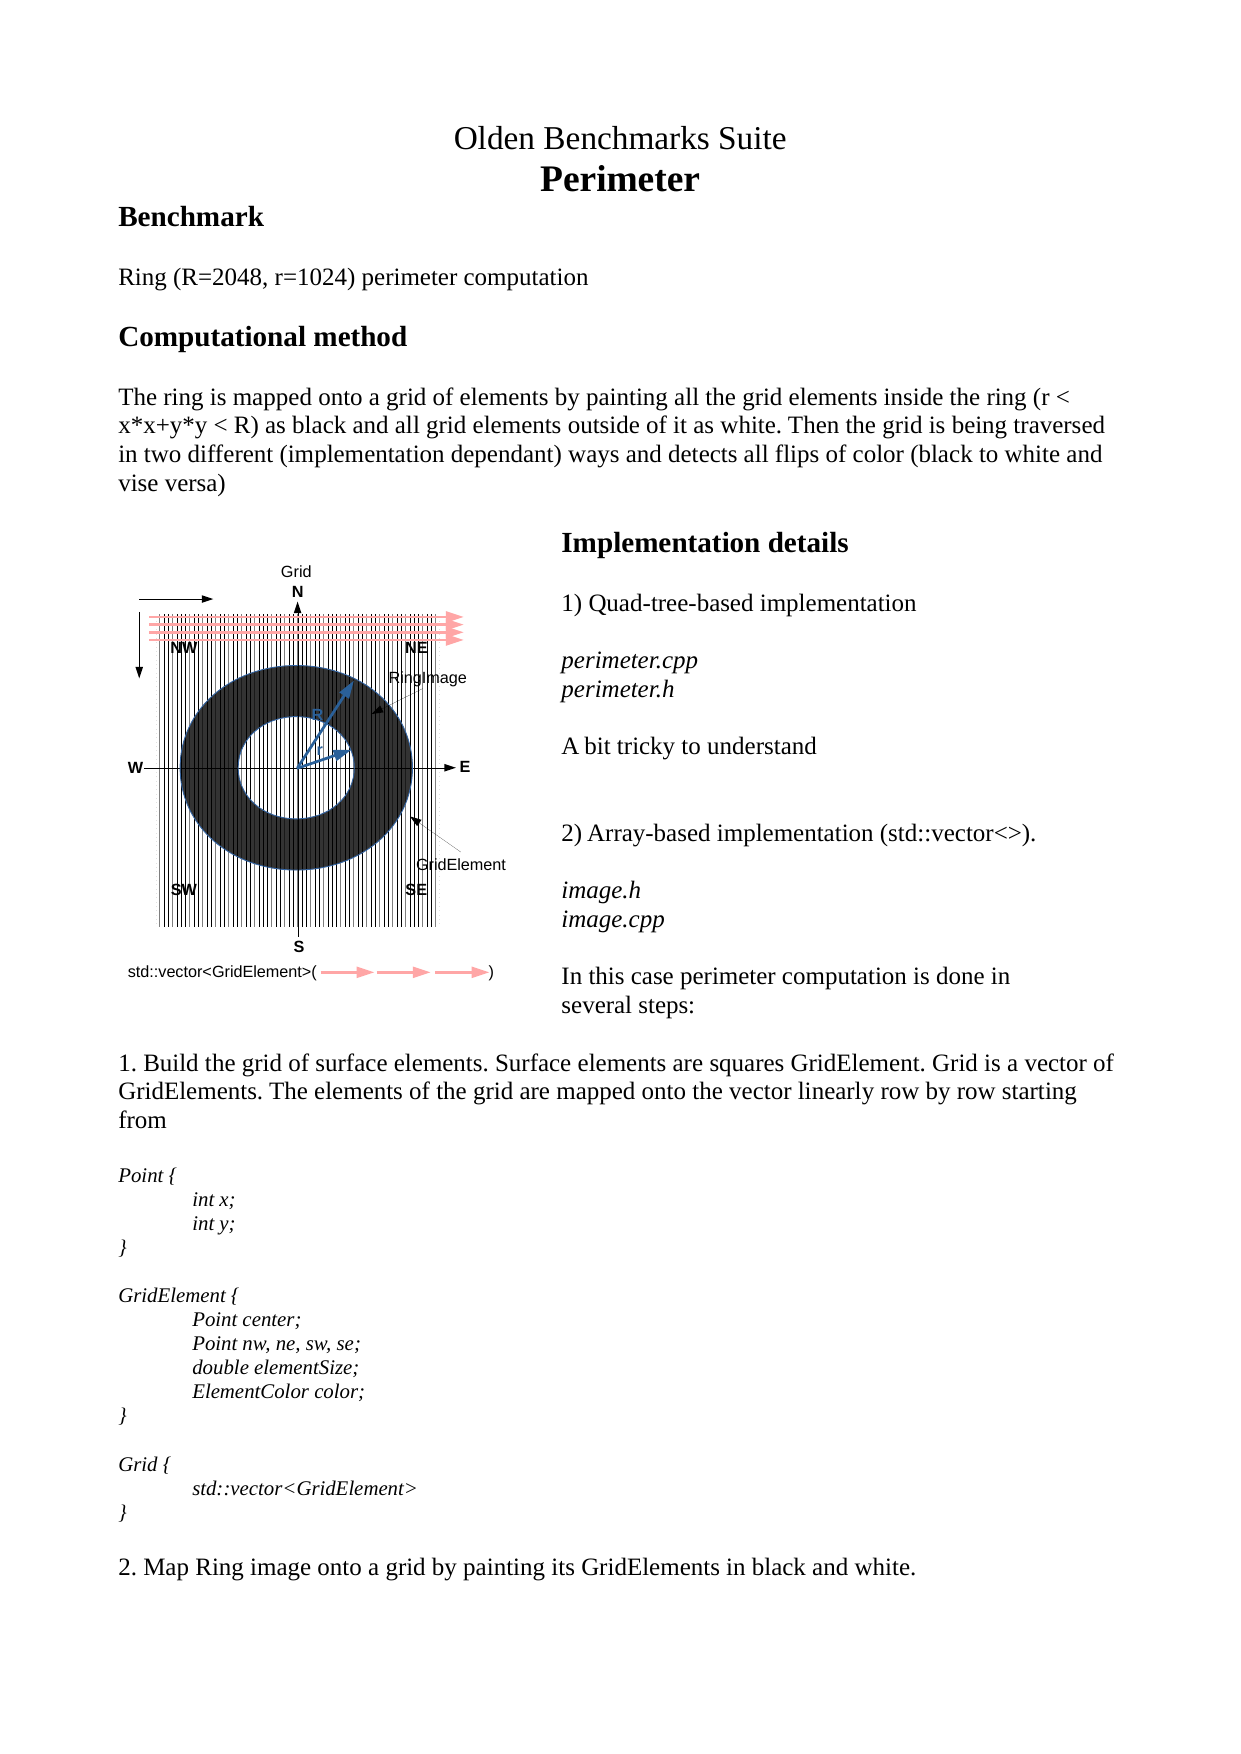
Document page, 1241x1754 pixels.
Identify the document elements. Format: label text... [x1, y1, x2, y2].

text The ring is mapped onto a grid of elements by painting all the grid elements inside the ring (r < x*x+y*y < R) as black and all grid elements outside of it as white. Then the grid is being traversed in two different (implementation dependant) ways and detects all flips of color (black to white and vise versa) [118, 382, 1122, 497]
text ElementColor color; [118, 1379, 1122, 1403]
text Implementation details [118, 525, 1122, 559]
text Grid { [118, 1451, 1122, 1476]
text 2. Map Ring image onto a grid by painting its GridElements in black and white. [118, 1552, 1122, 1581]
text Olden Benchmarks Suite [118, 118, 1122, 156]
text Computational method [118, 319, 1122, 353]
text Point { [118, 1163, 1122, 1187]
text Perimeter [118, 156, 1122, 199]
text perimeter.h [510, 674, 1122, 703]
text A bit tricky to understand [510, 731, 1122, 760]
text In this case perimeter computation is done in several steps: [118, 961, 1122, 1019]
text image.cpp [510, 904, 1122, 933]
text std::vector<GridElement> [118, 1476, 1122, 1499]
text } [118, 1235, 1122, 1259]
text Benchmark [118, 199, 1122, 233]
text Point center; [118, 1307, 1122, 1331]
text } [118, 1499, 1122, 1524]
text Point nw, ne, sw, se; [118, 1331, 1122, 1355]
text image.h [510, 875, 1122, 904]
text int x; [118, 1187, 1122, 1211]
text int y; [118, 1211, 1122, 1235]
text Ring (R=2048, r=1024) perimeter computation [118, 262, 1122, 291]
text } [118, 1403, 1122, 1427]
text perimeter.cpp [510, 645, 1122, 674]
text double elementSize; [118, 1355, 1122, 1379]
text GridElement { [118, 1283, 1122, 1307]
text 1. Build the grid of surface elements. Surface elements are squares GridElement. Grid is a vector of GridElements. The elements of the grid are mapped onto the vector linearly row by row starting from [118, 1048, 1122, 1134]
text 1) Quad-tree-based implementation [510, 588, 1122, 616]
text 2) Array-based implementation (std::vector<>). [510, 818, 1122, 846]
